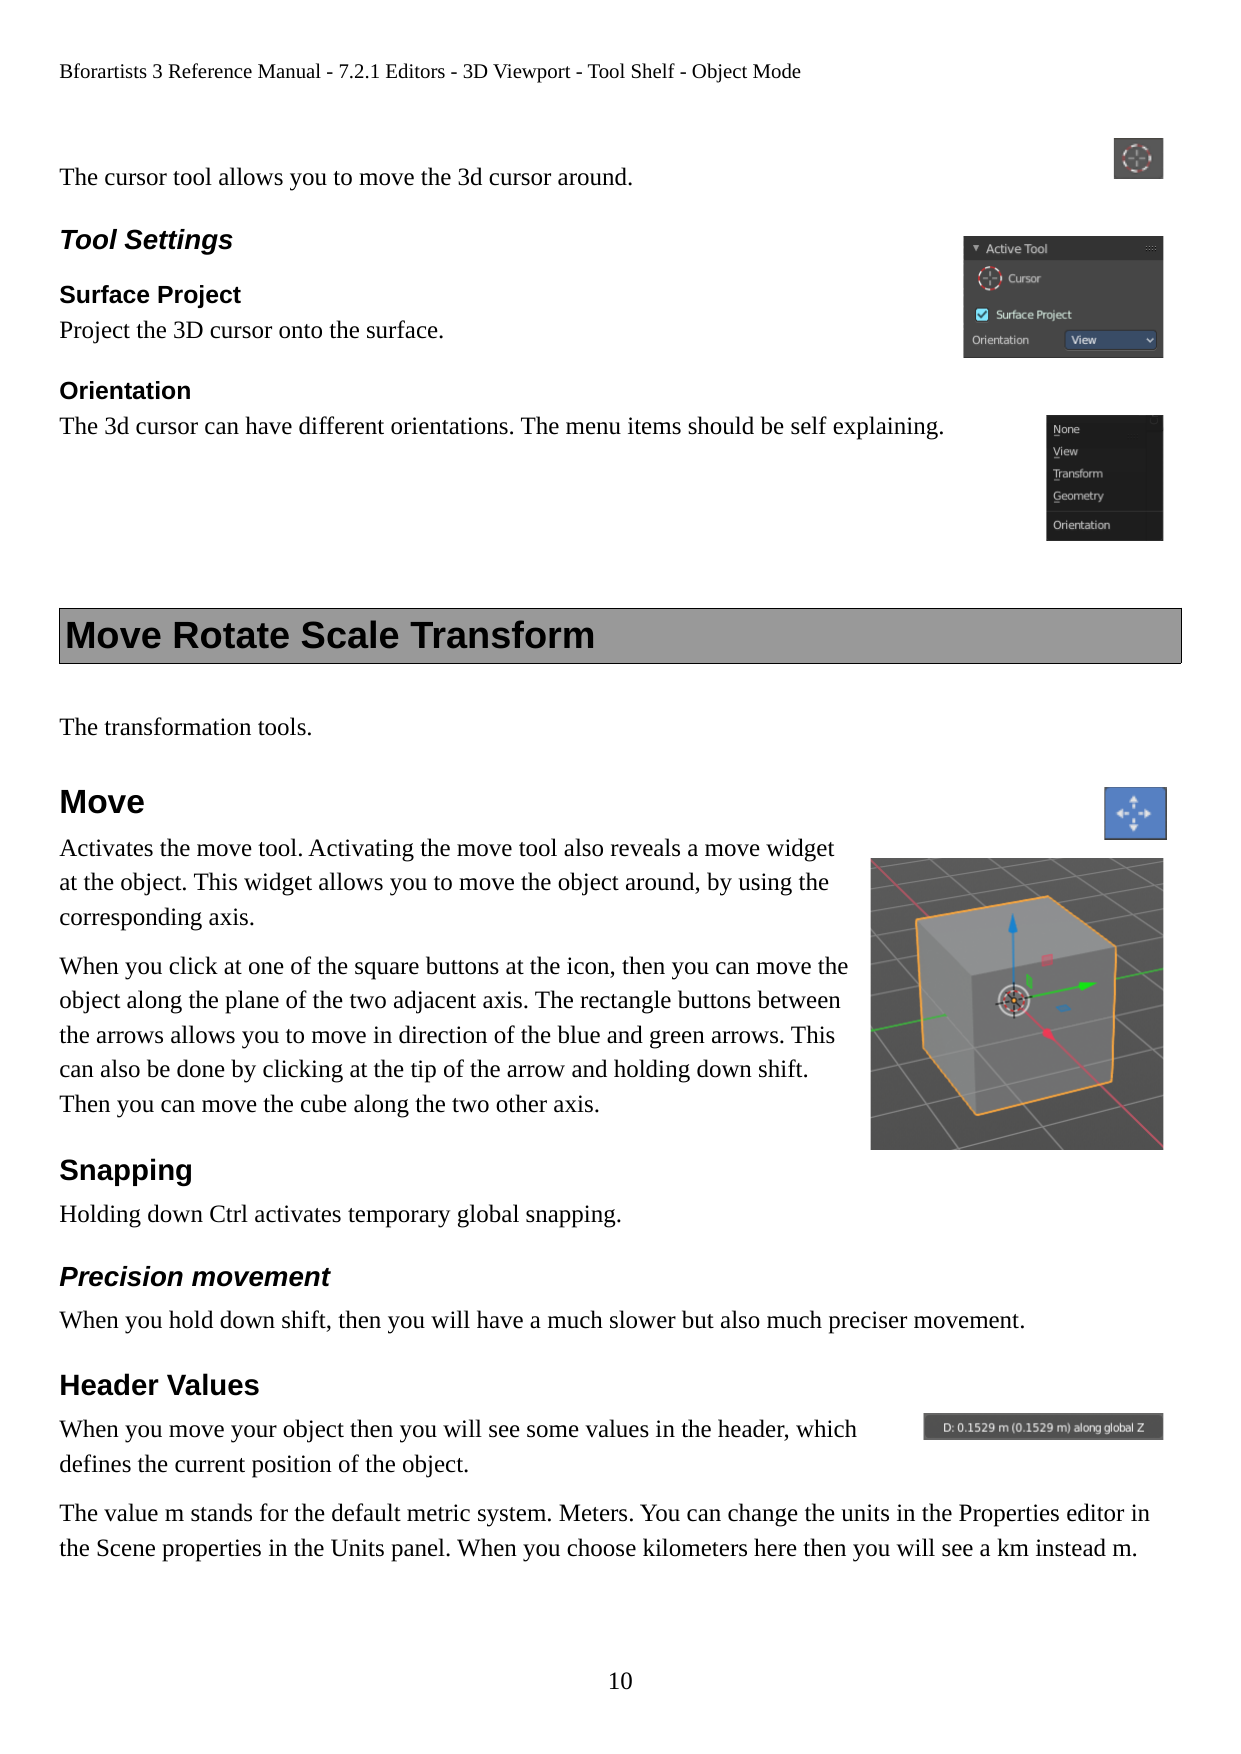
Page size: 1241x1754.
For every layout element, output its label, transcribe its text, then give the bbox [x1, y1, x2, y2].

subtitle Snapping [59, 1152, 1181, 1186]
text The cursor tool allows you to move the 3d cursor around. [59, 162, 1181, 190]
picture [870, 858, 1164, 1150]
text When you click at one of the square buttons at the icon, then you can move the object along the plane of the two adjacent axis. The rectangle buttons between the arrows allows you to move in direction of the blue and green arrows. This can also be done by clicking at the tip of the arrow and holding down shift. Then you can move the cube along the two other axis. [59, 951, 870, 1118]
subtitle [1164, 280, 1181, 309]
text Project the 3D cursor onto the surface. [59, 315, 963, 344]
table_header Move Rotate Scale Transform [60, 609, 1181, 663]
text When you hold down shift, then you will have a much slower but also much preciser movement. [59, 1305, 1181, 1333]
picture [963, 236, 1164, 358]
picture [1104, 787, 1167, 840]
text The value m stands for the default metric system. Meters. You can change the units in the Properties editor in the Scene properties in the Units panel. When you choose kilometers here then you will see a km instead m. [59, 1498, 1181, 1561]
picture [923, 1413, 1164, 1440]
subtitle Orientation [59, 376, 1181, 405]
subtitle Surface Project [59, 280, 963, 309]
text The transformation tools. [59, 712, 1181, 741]
text Holding down Ctrl activates temporary global snapping. [59, 1199, 1181, 1227]
subtitle Tool Settings [59, 223, 1181, 255]
text The 3d cursor can have different orientations. The menu items should be self explaining. [59, 411, 1181, 440]
text When you move your object then you will see some values in the header, which defines the current position of the object. [59, 1414, 1181, 1478]
subtitle Precision movement [59, 1260, 1181, 1292]
picture [1113, 138, 1164, 179]
subtitle Move [59, 782, 1181, 820]
picture [1046, 415, 1164, 541]
subtitle Header Values [59, 1368, 1181, 1402]
text Activates the move tool. Activating the move tool also reveals a move widget at the object. This widget allows you to move the object around, by using the corresponding axis. [59, 833, 1181, 931]
